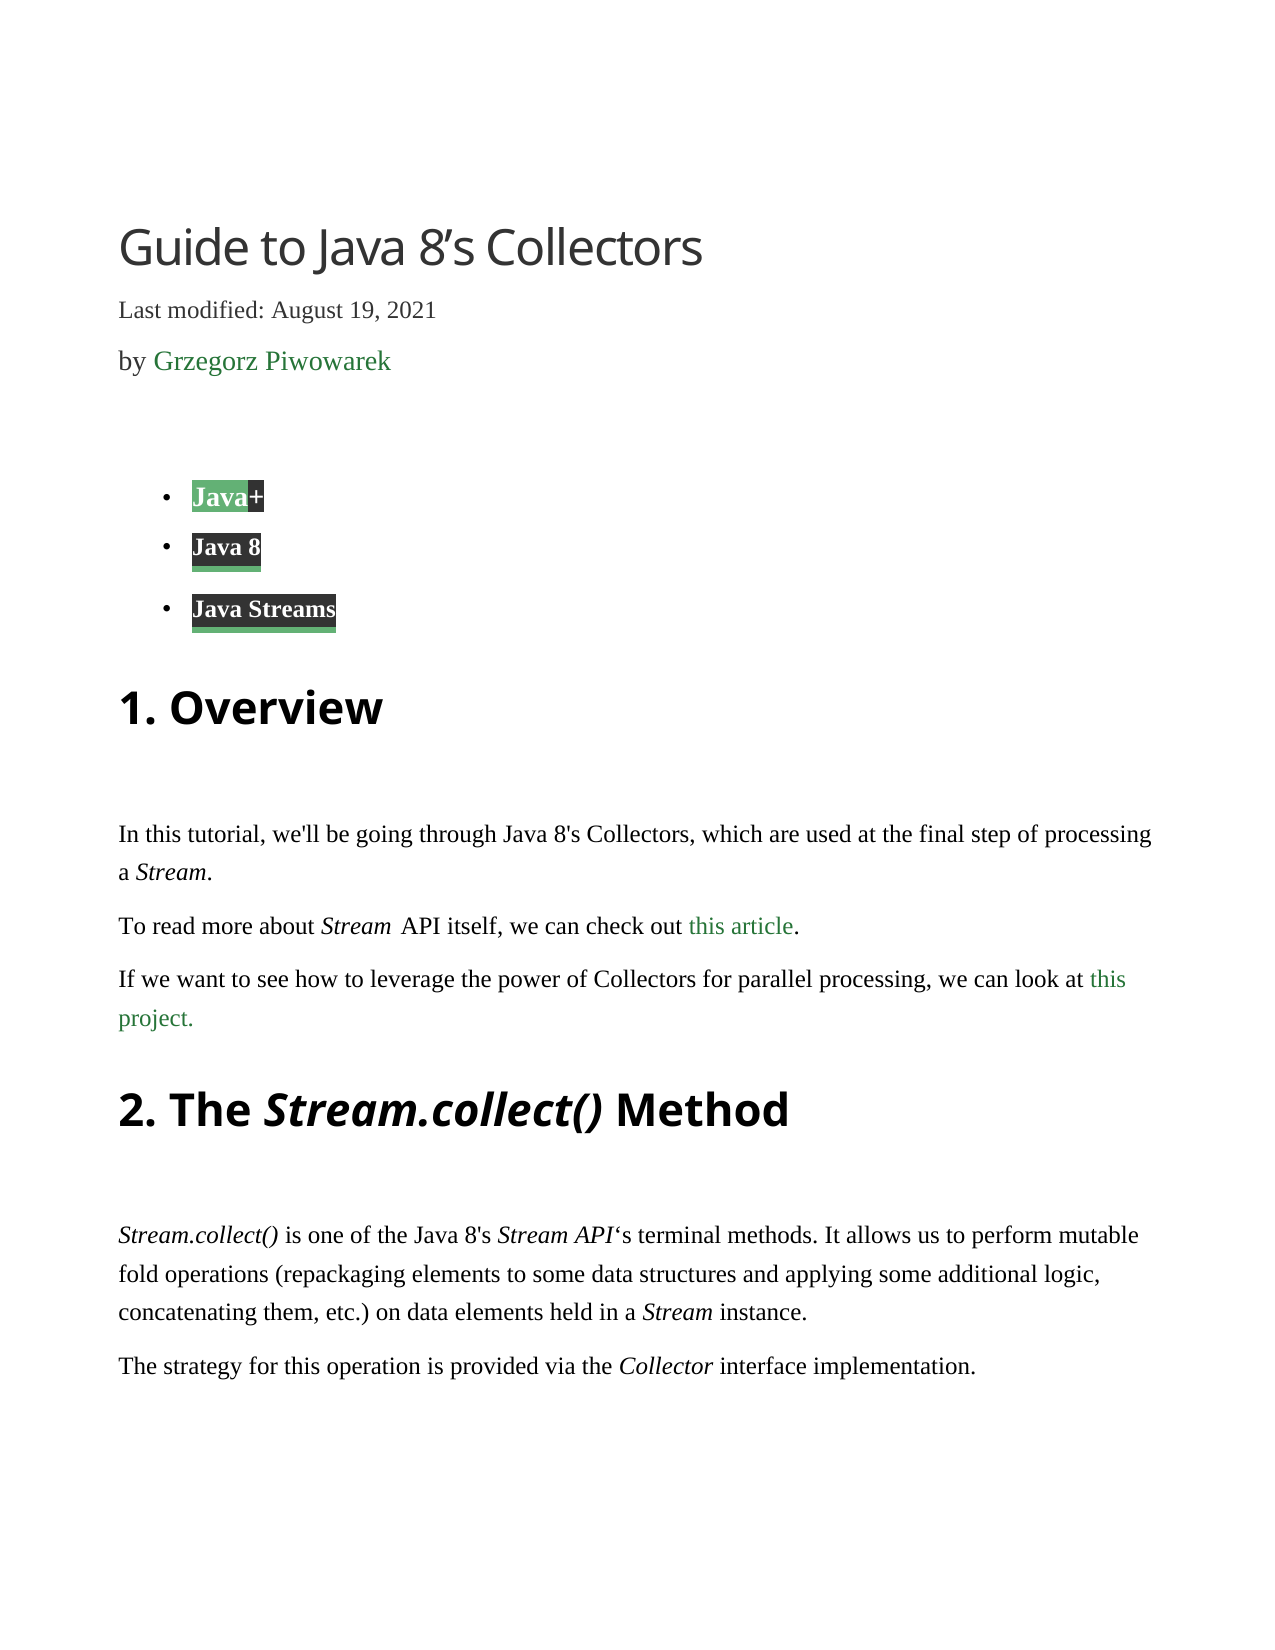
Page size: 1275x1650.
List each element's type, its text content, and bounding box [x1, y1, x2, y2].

text by Grzegorz Piwowarek [118, 344, 1157, 377]
text In this tutorial, we'll be going through Java 8's Collectors, which are used at the final step of processing a Stream. [118, 819, 1157, 886]
text Last modified: August 19, 2021 [118, 296, 1157, 324]
subtitle 2. The Stream.collect() Method [118, 1077, 1157, 1139]
list Java Streams [162, 594, 1157, 633]
subtitle Guide to Java 8’s Collectors [118, 212, 1157, 280]
subtitle 1. Overview [118, 676, 1157, 737]
list Java 8 [162, 532, 1151, 572]
text Stream.collect() is one of the Java 8's Stream API‘s terminal methods. It allows us to perform mutable fold operations (repackaging elements to some data structures and applying some additional logic, concatenating them, etc.) on data elements held in a Stream instance. [118, 1220, 1157, 1326]
text If we want to see how to leverage the power of Collectors for parallel processing, we can look at this project. [118, 964, 1157, 1032]
text The strategy for this operation is provided via the Collector interface implementation. [118, 1351, 1157, 1379]
text To read more about Stream API itself, we can check out this article. [118, 911, 1157, 939]
list Java+ [162, 479, 1157, 512]
